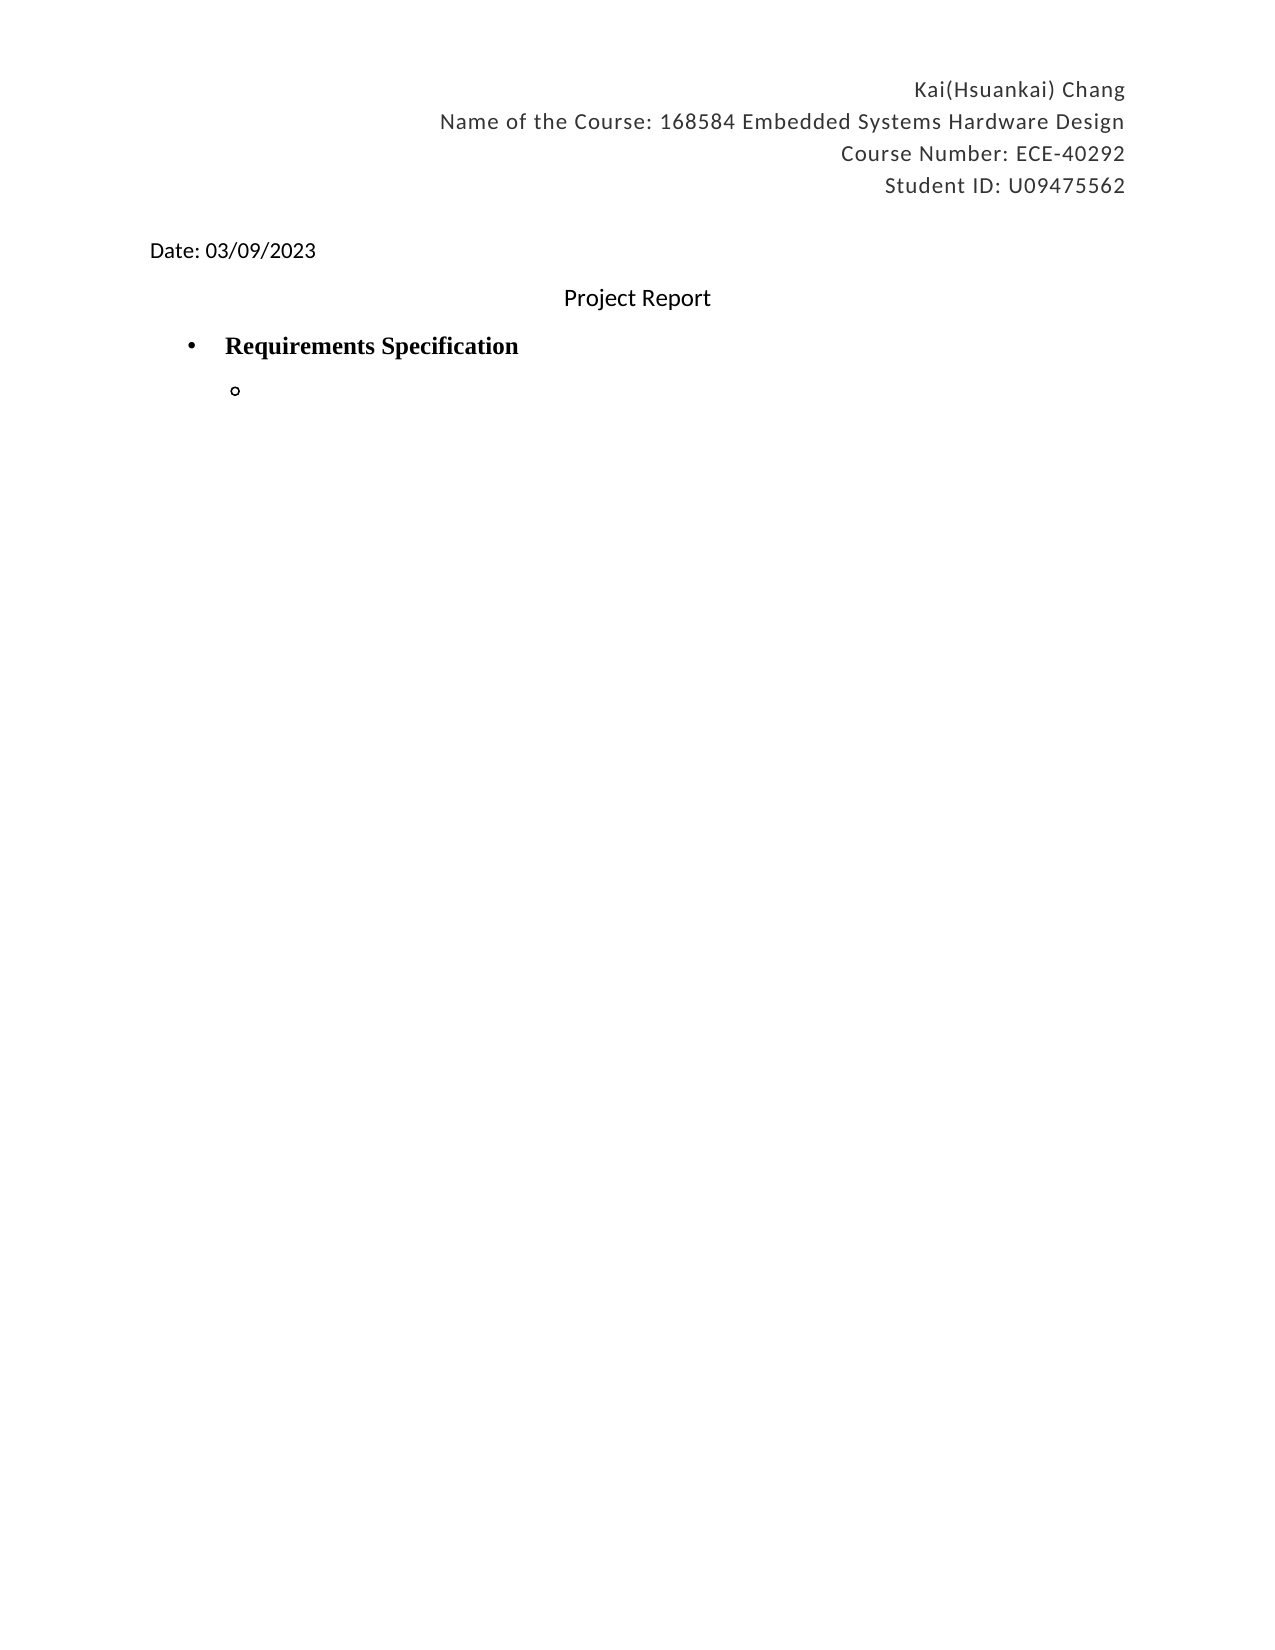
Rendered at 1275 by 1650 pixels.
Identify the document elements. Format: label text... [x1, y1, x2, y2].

text Project Report [150, 282, 1125, 313]
list Requirements Specification [187, 331, 1125, 360]
